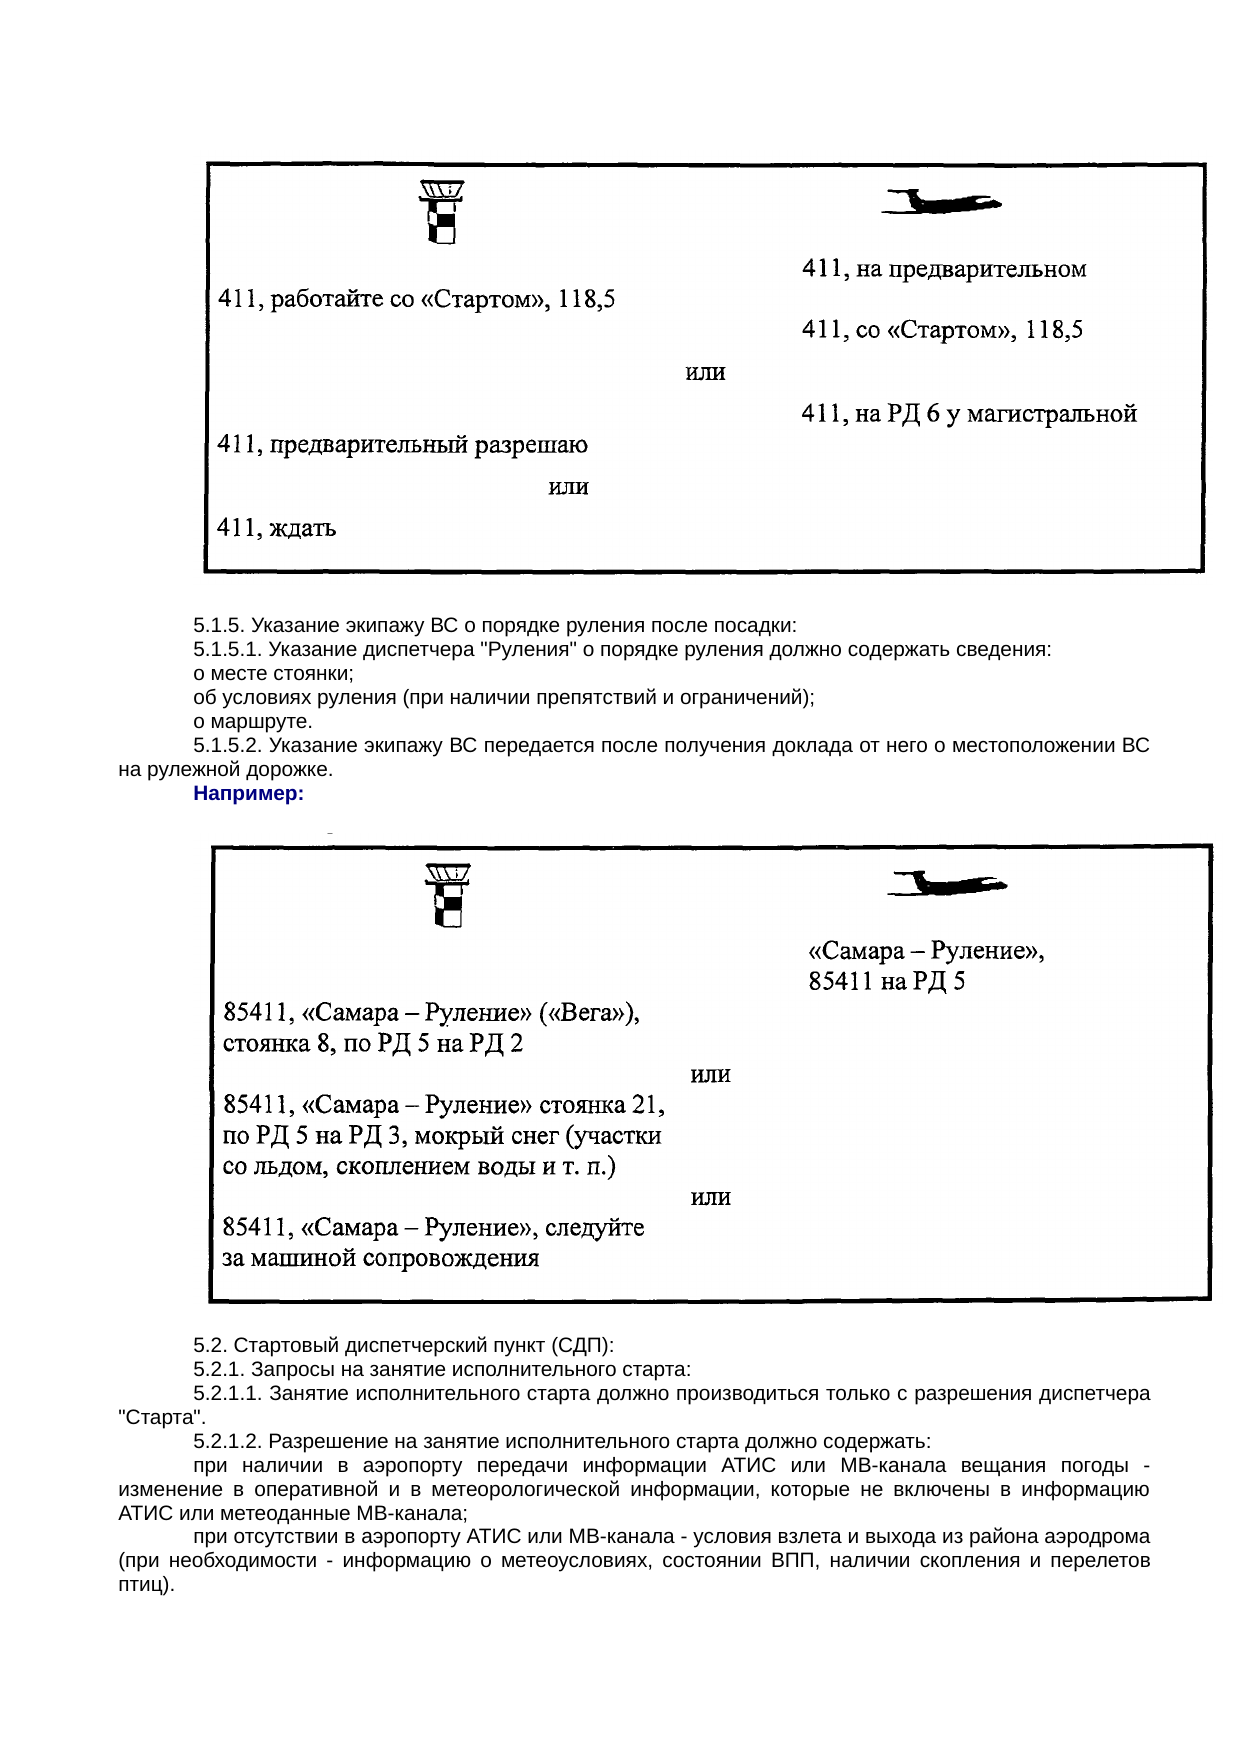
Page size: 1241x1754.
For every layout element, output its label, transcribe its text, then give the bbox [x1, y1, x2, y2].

text при наличии в аэропорту передачи информации АТИС или МВ-канала вещания погоды - изменение в оперативной и в метеорологической информации, которые не включены в информацию АТИС или метеоданные МВ-канала; [118, 1452, 1152, 1524]
text 5.2.1.1. Занятие исполнительного старта должно производиться только с разрешения диспетчера "Старта". [118, 1381, 1152, 1428]
text 5.2. Стартовый диспетчерский пункт (СДП): [118, 1333, 1152, 1357]
text об условиях руления (при наличии препятствий и ограничений); [118, 685, 1152, 709]
text 5.1.5. Указание экипажу ВС о порядке руления после посадки: [118, 613, 1152, 637]
text 5.1.5.1. Указание диспетчера "Руления" о порядке руления должно содержать сведения: [118, 637, 1152, 661]
text 5.1.5.2. Указание экипажу ВС передается после получения доклада от него о местоположении ВС на рулежной дорожке. [118, 733, 1152, 781]
text 5.2.1. Запросы на занятие исполнительного старта: [118, 1357, 1152, 1381]
text о маршруте. [118, 709, 1152, 733]
text о месте стоянки; [118, 661, 1152, 685]
picture [193, 150, 1214, 585]
text Например: [118, 781, 1152, 805]
text 5.2.1.2. Разрешение на занятие исполнительного старта должно содержать: [118, 1428, 1152, 1452]
picture [193, 833, 1223, 1304]
text при отсутствии в аэропорту АТИС или МВ-канала - условия взлета и выхода из района аэродрома (при необходимости - информацию о метеоусловиях, состоянии ВПП, наличии скопления и перелетов птиц). [118, 1524, 1152, 1596]
